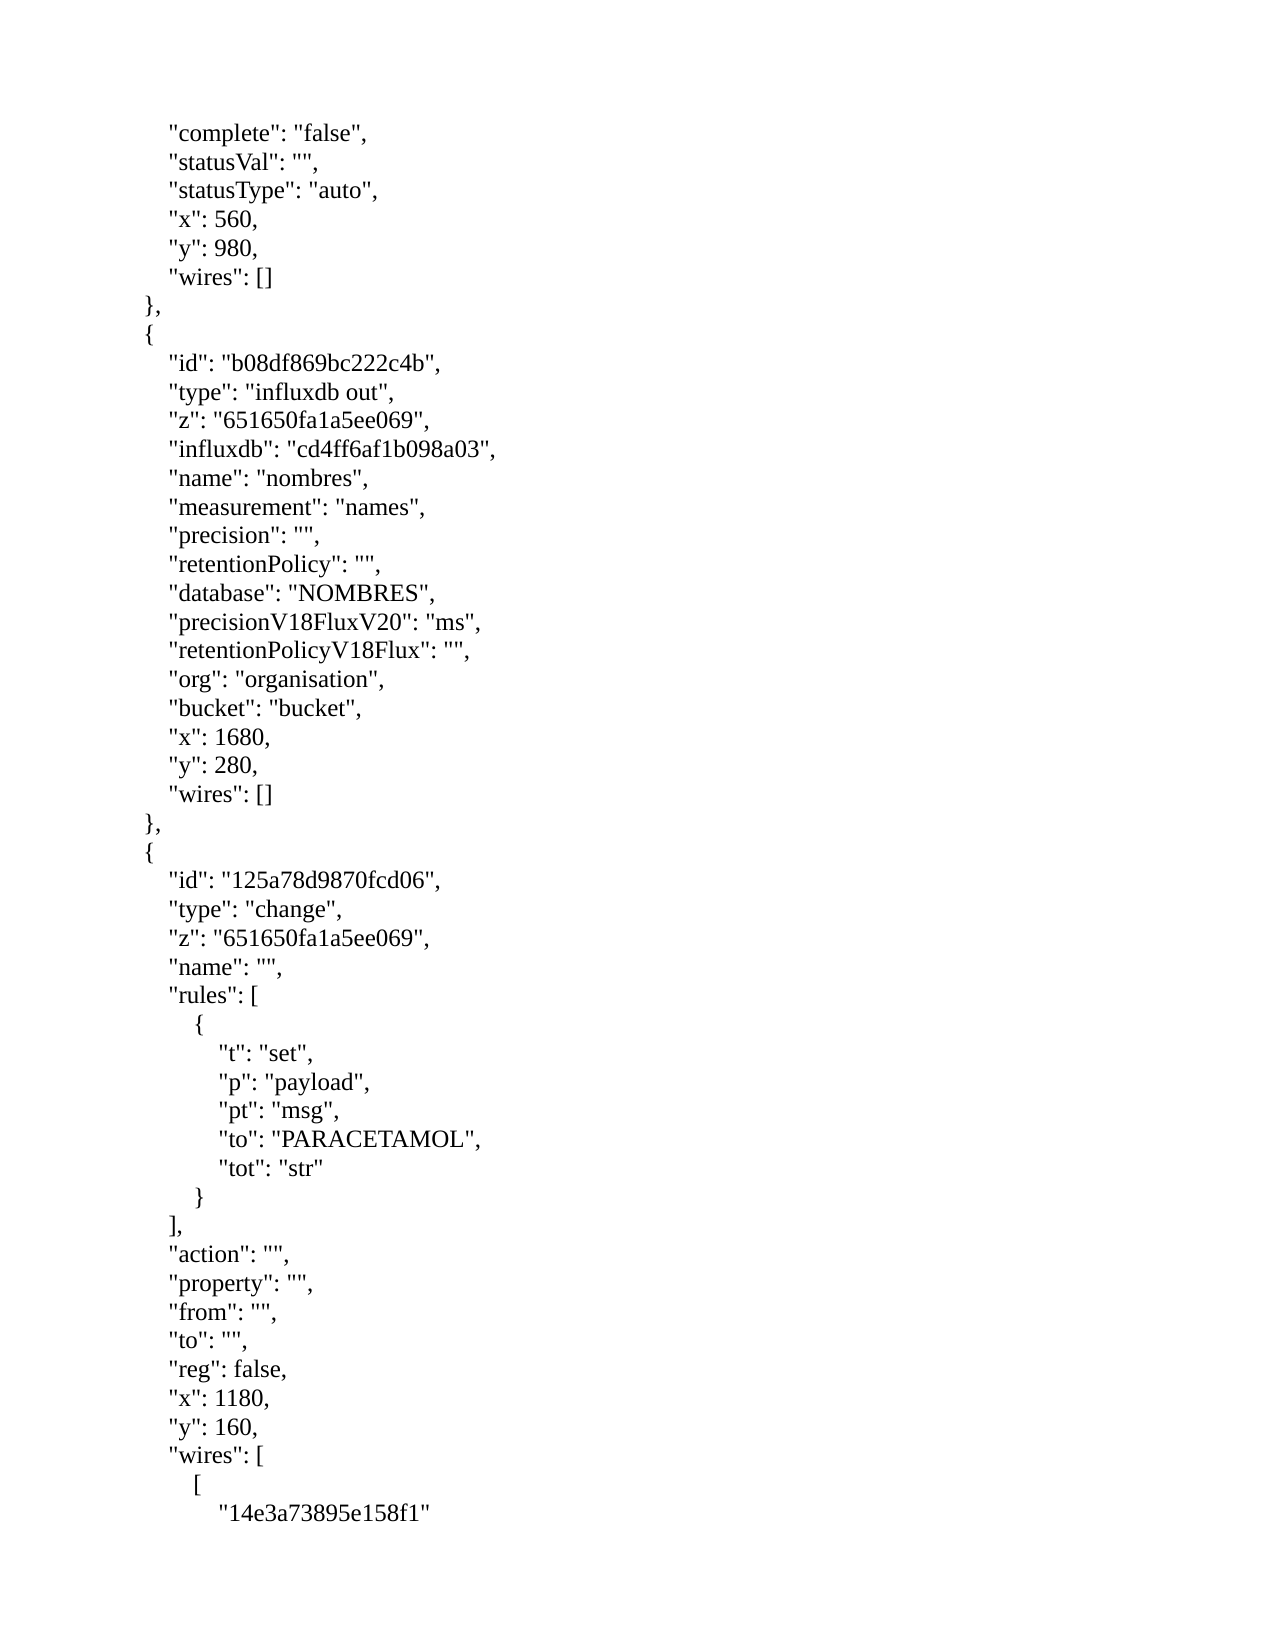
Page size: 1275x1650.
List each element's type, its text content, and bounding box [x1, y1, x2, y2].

text "rules": [ [118, 981, 1157, 1009]
text "wires": [ [118, 1441, 1157, 1469]
text "y": 280, [118, 751, 1157, 779]
text "retentionPolicyV18Flux": "", [118, 636, 1157, 664]
text "id": "b08df869bc222c4b", [118, 348, 1157, 377]
text "id": "125a78d9870fcd06", [118, 866, 1157, 894]
text "tot": "str" [118, 1153, 1157, 1182]
text "retentionPolicy": "", [118, 549, 1157, 578]
text "from": "", [118, 1297, 1157, 1326]
text { [118, 319, 1157, 348]
text "pt": "msg", [118, 1096, 1157, 1124]
text } [118, 1182, 1157, 1211]
text "type": "influxdb out", [118, 377, 1157, 406]
text { [118, 837, 1157, 866]
text "influxdb": "cd4ff6af1b098a03", [118, 434, 1157, 463]
text "complete": "false", [118, 118, 1157, 147]
text "name": "", [118, 952, 1157, 981]
text "precision": "", [118, 521, 1157, 549]
text }, [118, 808, 1157, 837]
text ], [118, 1211, 1157, 1239]
text "14e3a73895e158f1" [118, 1498, 1157, 1527]
text }, [118, 291, 1157, 319]
text "reg": false, [118, 1354, 1157, 1383]
text "property": "", [118, 1268, 1157, 1297]
text "x": 1680, [118, 722, 1157, 751]
text "to": "", [118, 1326, 1157, 1354]
text { [118, 1009, 1157, 1038]
text "type": "change", [118, 894, 1157, 923]
text "precisionV18FluxV20": "ms", [118, 607, 1157, 636]
text "z": "651650fa1a5ee069", [118, 923, 1157, 952]
text "statusType": "auto", [118, 176, 1157, 204]
text [ [118, 1469, 1157, 1498]
text "x": 1180, [118, 1383, 1157, 1412]
text "t": "set", [118, 1038, 1157, 1067]
text "y": 980, [118, 233, 1157, 262]
text "wires": [] [118, 262, 1157, 291]
text "to": "PARACETAMOL", [118, 1124, 1157, 1153]
text "y": 160, [118, 1412, 1157, 1441]
text "database": "NOMBRES", [118, 578, 1157, 607]
text "measurement": "names", [118, 492, 1157, 521]
text "statusVal": "", [118, 147, 1157, 176]
text "wires": [] [118, 779, 1157, 808]
text "org": "organisation", [118, 664, 1157, 693]
text "p": "payload", [118, 1067, 1157, 1096]
text "x": 560, [118, 204, 1157, 233]
text "action": "", [118, 1239, 1157, 1268]
text "name": "nombres", [118, 463, 1157, 492]
text "bucket": "bucket", [118, 693, 1157, 722]
text "z": "651650fa1a5ee069", [118, 406, 1157, 434]
